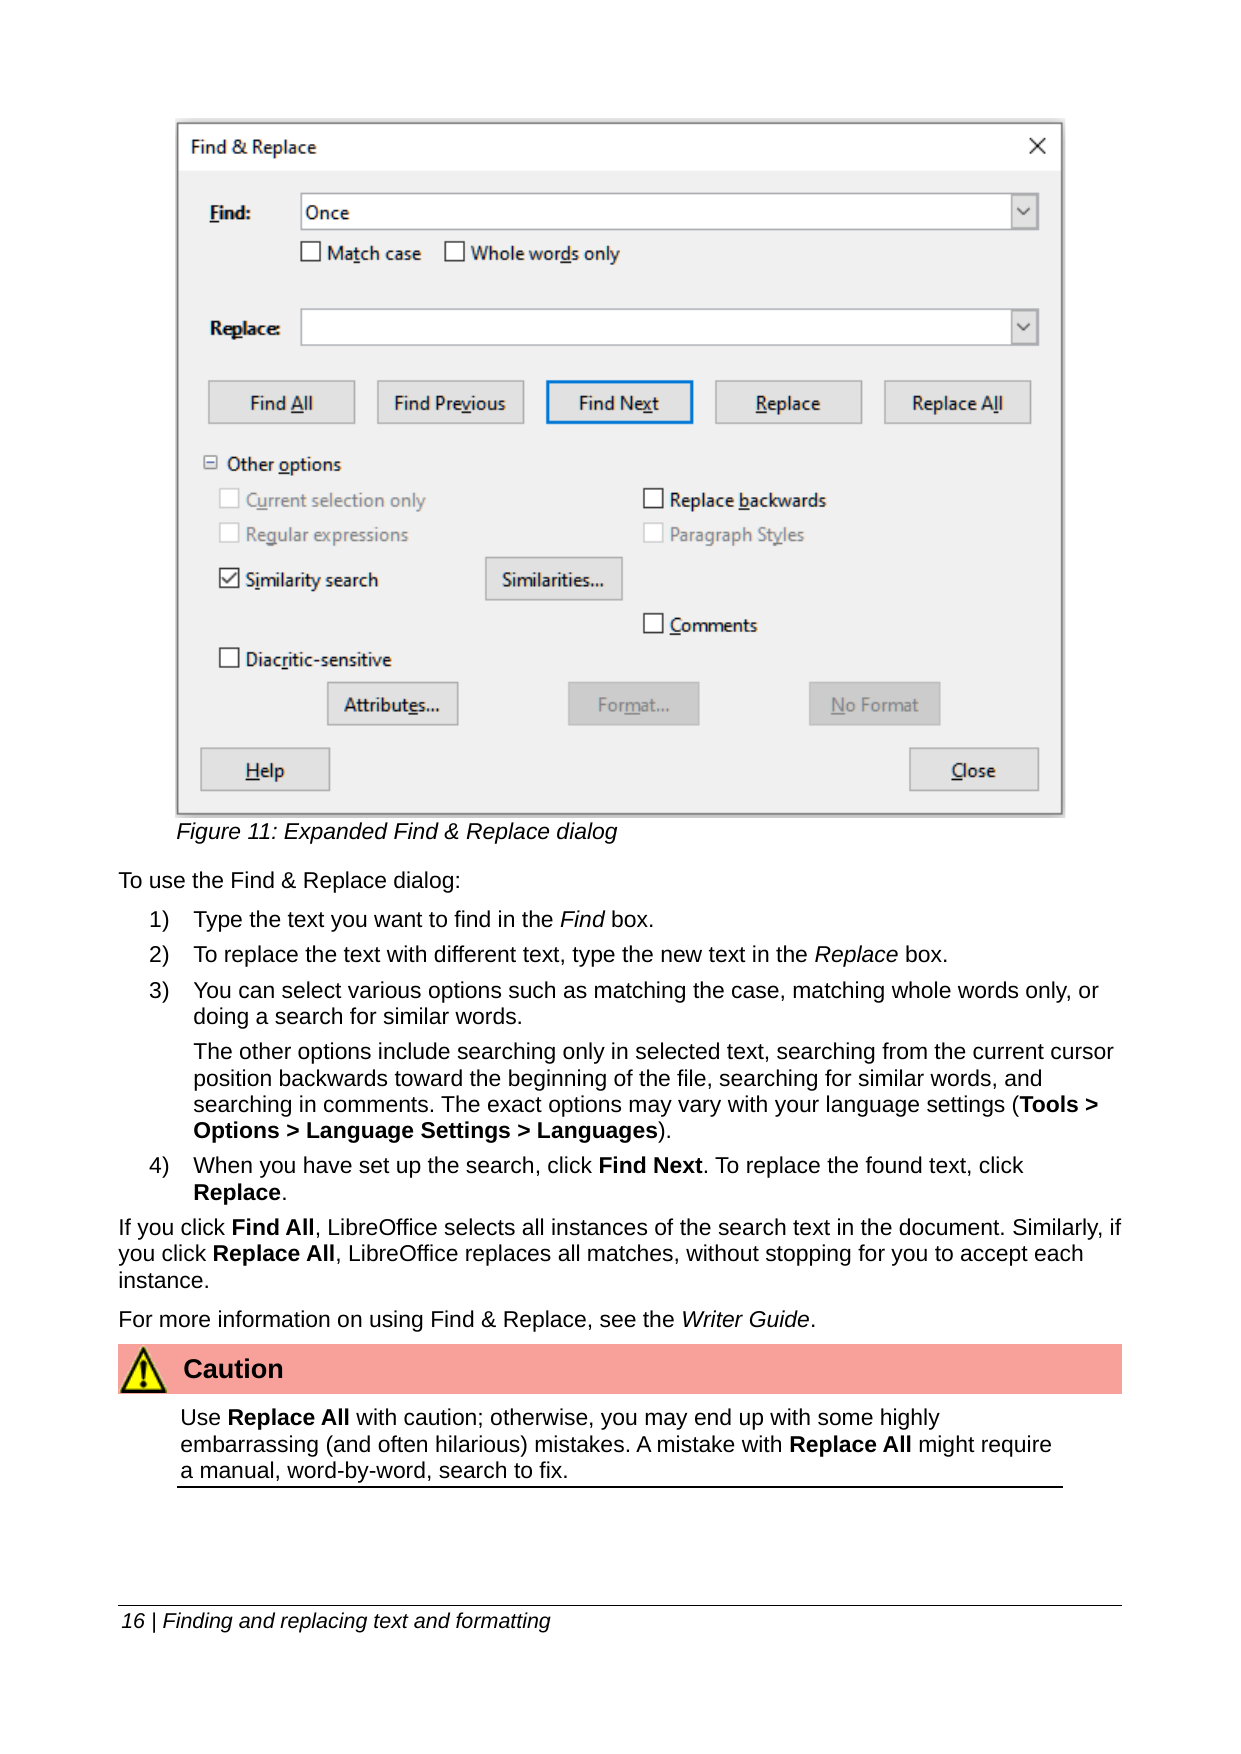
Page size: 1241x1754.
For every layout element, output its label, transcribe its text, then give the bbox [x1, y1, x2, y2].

picture [175, 118, 1066, 818]
text If you click Find All, LibreOffice selects all instances of the search text in the document. Similarly, if you click Replace All, LibreOffice replaces all matches, without stopping for you to accept each instance. [118, 1214, 1122, 1293]
subtitle Caution [118, 1344, 1122, 1394]
text For more information on using Find & Replace, see the Writer Guide. [118, 1306, 1122, 1332]
text Use Replace All with caution; otherwise, you may end up with some highly embarrassing (and often hilarious) mistakes. A mistake with Replace All might require a manual, word-by-word, search to fix. [177, 1401, 1063, 1486]
picture [119, 1345, 167, 1393]
list Type the text you want to find in the Find box. [169, 906, 1122, 932]
list To replace the text with different text, type the new text in the Replace box. [169, 941, 1122, 968]
list The other options include searching only in selected text, searching from the current cursor position backwards toward the beginning of the file, searching for similar words, and searching in comments. The exact options may vary with your language settings (Tools > Options > Language Settings > Languages). [193, 1038, 1122, 1143]
text Figure 11: Expanded Find & Replace dialog [176, 818, 1064, 844]
text To use the Find & Replace dialog: [118, 867, 1122, 894]
list When you have set up the search, click Find Next. To replace the found text, click Replace. [169, 1152, 1122, 1205]
list You can select various options such as matching the case, matching whole words only, or doing a search for similar words. [169, 977, 1122, 1029]
